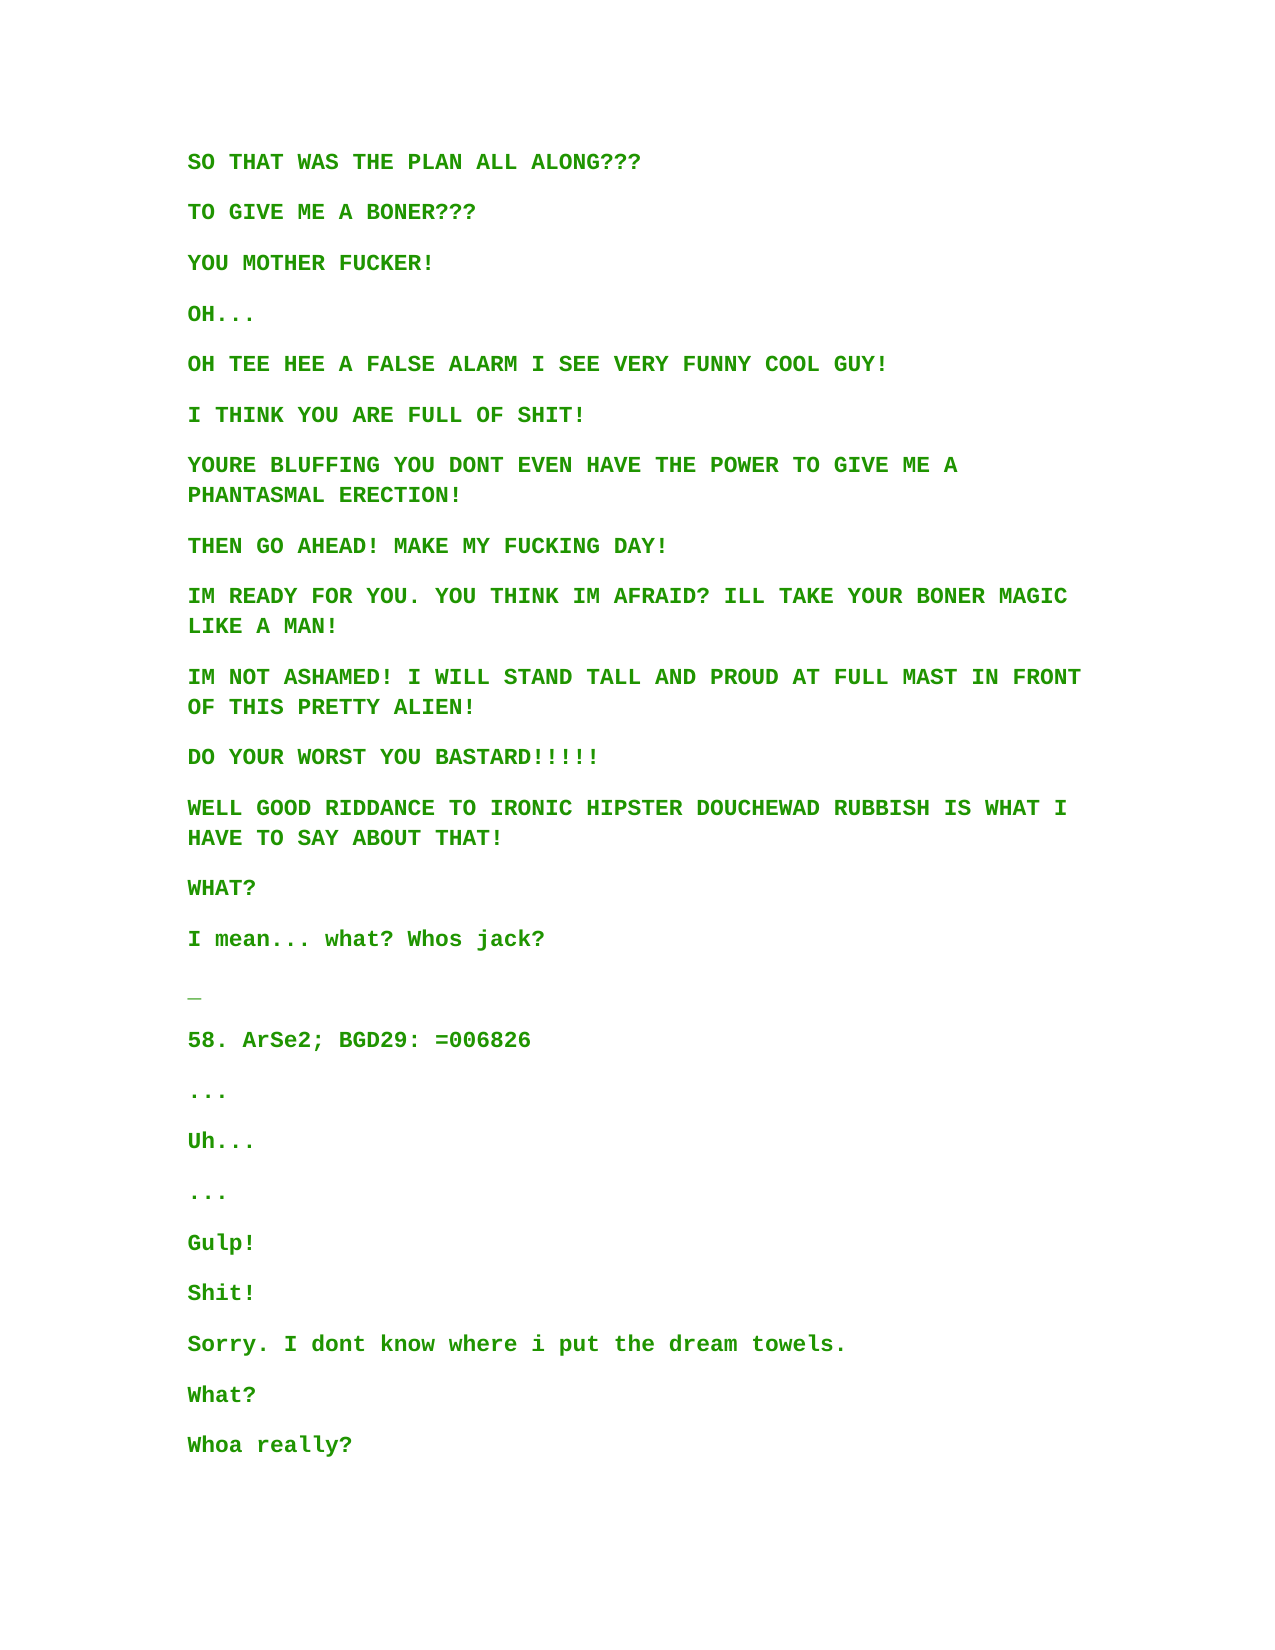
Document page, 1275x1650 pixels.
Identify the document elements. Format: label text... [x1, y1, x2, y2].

text I THINK YOU ARE FULL OF SHIT! [187, 403, 1087, 429]
text Sorry. I dont know where i put the dream towels. [187, 1332, 1087, 1358]
text YOURE BLUFFING YOU DONT EVEN HAVE THE POWER TO GIVE ME A PHANTASMAL ERECTION! [187, 454, 1087, 509]
text Gulp! [187, 1231, 1087, 1257]
text IM NOT ASHAMED! I WILL STAND TALL AND PROUD AT FULL MAST IN FRONT OF THIS PRETTY ALIEN! [187, 665, 1087, 721]
text 58. ArSe2; BGD29: =006826 [187, 1028, 1087, 1054]
text ... [187, 1079, 1087, 1105]
text IM READY FOR YOU. YOU THINK IM AFRAID? ILL TAKE YOUR BONER MAGIC LIKE A MAN! [187, 585, 1087, 641]
text Whoa really? [187, 1433, 1087, 1459]
text What? [187, 1383, 1087, 1409]
text Shit! [187, 1282, 1087, 1308]
text DO YOUR WORST YOU BASTARD!!!!! [187, 746, 1087, 772]
text TO GIVE ME A BONER??? [187, 201, 1087, 227]
text Uh... [187, 1130, 1087, 1156]
text SO THAT WAS THE PLAN ALL ALONG??? [187, 150, 1087, 176]
text YOU MOTHER FUCKER! [187, 251, 1087, 277]
text OH... [187, 302, 1087, 328]
text I mean... what? Whos jack? [187, 927, 1087, 953]
text OH TEE HEE A FALSE ALARM I SEE VERY FUNNY COOL GUY! [187, 352, 1087, 378]
text THEN GO AHEAD! MAKE MY FUCKING DAY! [187, 534, 1087, 560]
text _ [187, 978, 1087, 1004]
text ... [187, 1180, 1087, 1206]
text WHAT? [187, 877, 1087, 903]
text WELL GOOD RIDDANCE TO IRONIC HIPSTER DOUCHEWAD RUBBISH IS WHAT I HAVE TO SAY ABOUT THAT! [187, 796, 1087, 852]
